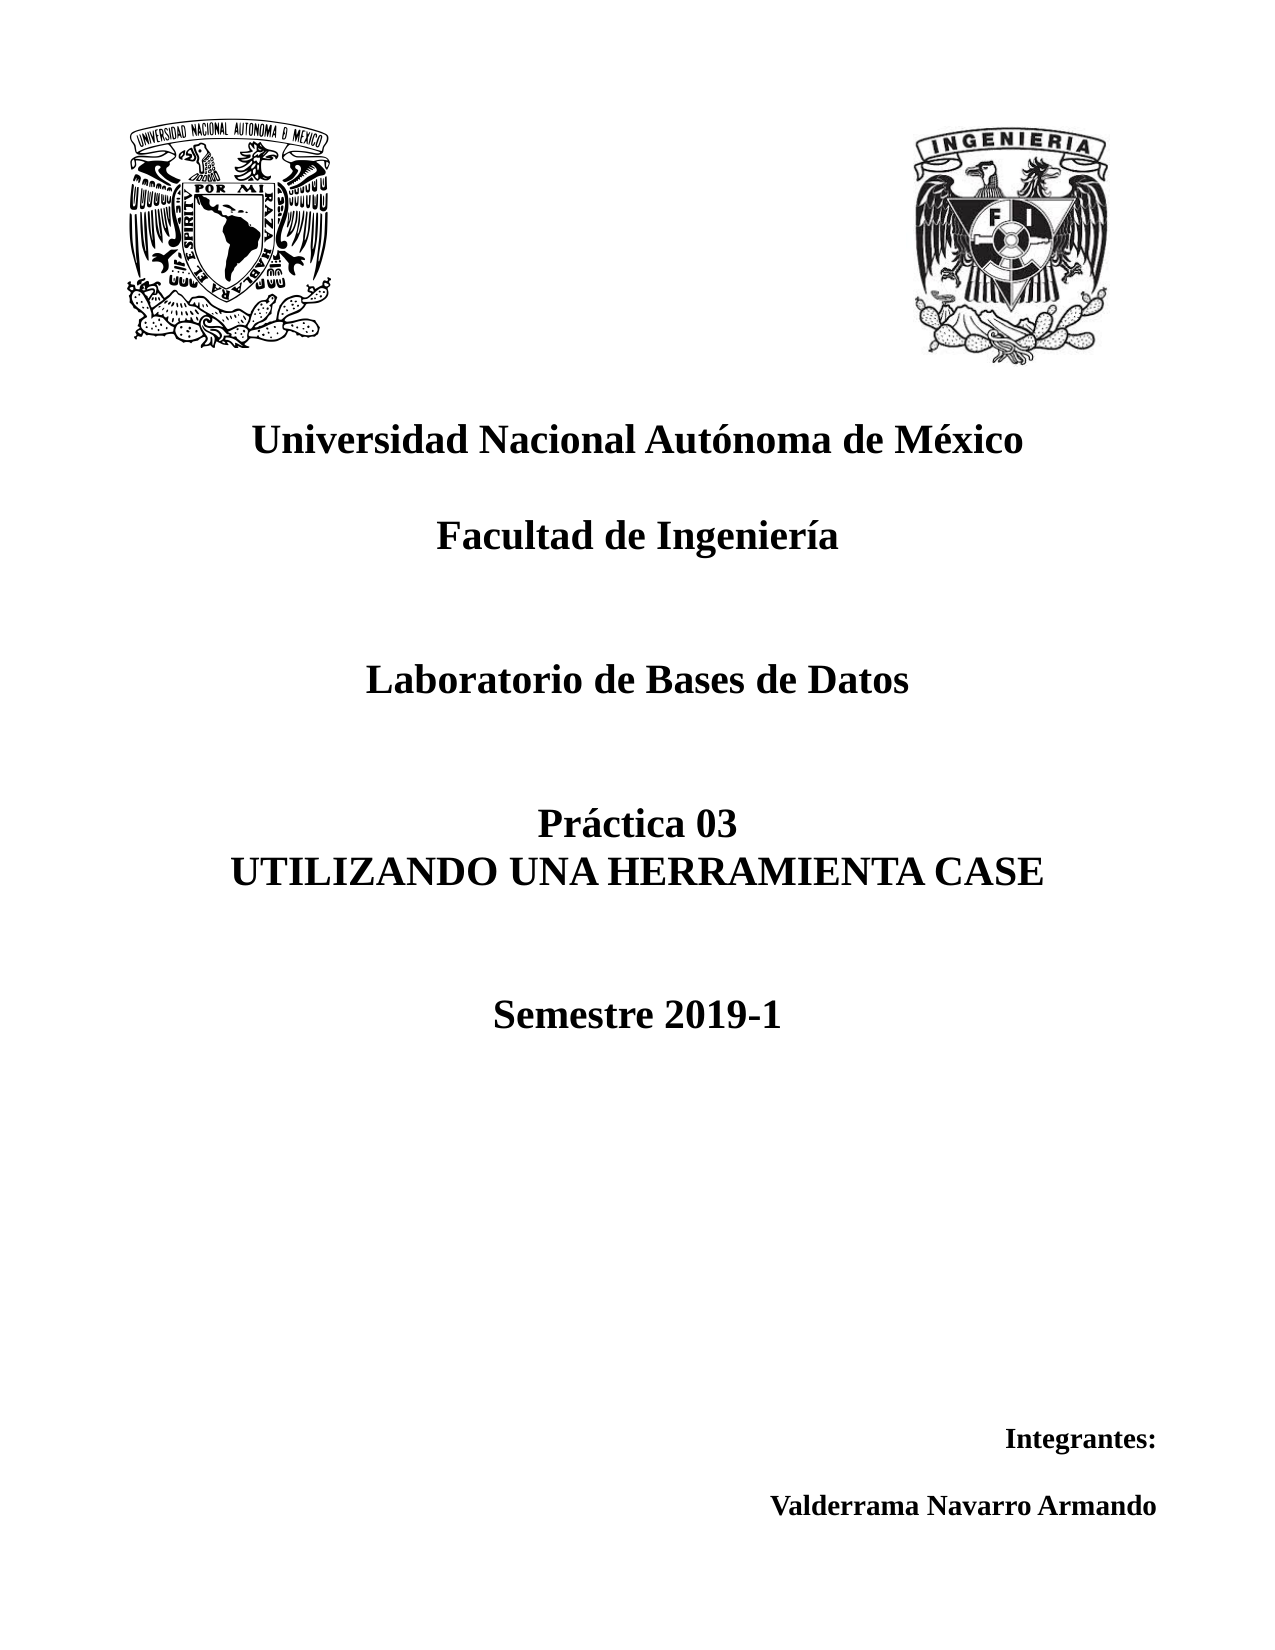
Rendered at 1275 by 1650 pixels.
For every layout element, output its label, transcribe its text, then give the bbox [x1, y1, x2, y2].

text Práctica 03 [118, 798, 1157, 846]
text Universidad Nacional Autónoma de México [118, 415, 1157, 463]
text Laboratorio de Bases de Datos [118, 654, 1157, 702]
text Semestre 2019-1 [118, 990, 1157, 1038]
text Facultad de Ingeniería [118, 511, 1157, 558]
text UTILIZANDO UNA HERRAMIENTA CASE [118, 846, 1157, 894]
picture [127, 118, 331, 348]
picture [906, 118, 1116, 367]
text Integrantes: [118, 1421, 1157, 1454]
text Valderrama Navarro Armando [118, 1488, 1157, 1522]
